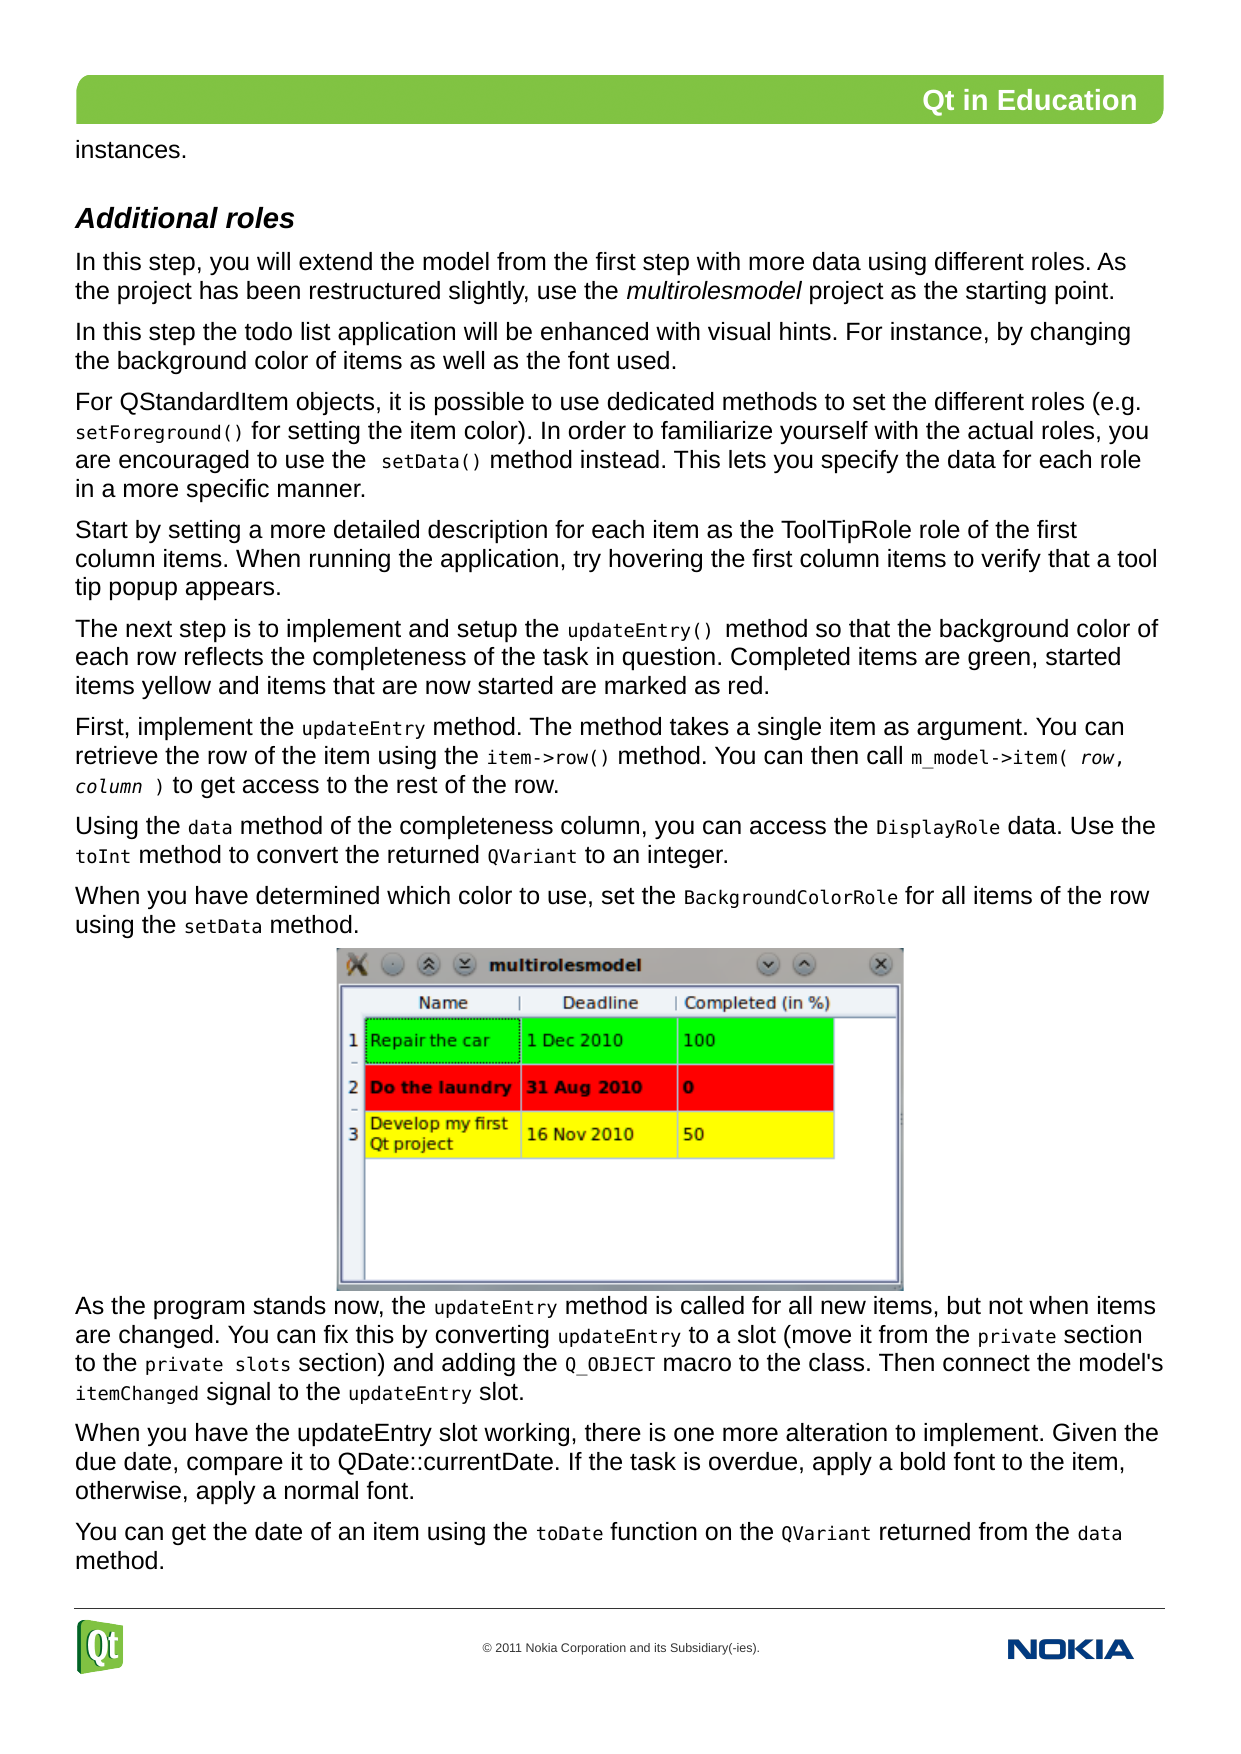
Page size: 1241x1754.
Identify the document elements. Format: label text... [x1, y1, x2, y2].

text As the program stands now, the updateEntry method is called for all new items, but not when items are changed. You can fix this by converting updateEntry to a slot (move it from the private section to the private slots section) and adding the Q_OBJECT macro to the class. Then connect the model's itemChanged signal to the updateEntry slot. [75, 951, 1165, 1406]
text When you have the updateEntry slot working, there is one more alteration to implement. Given the due date, compare it to QDate::currentDate. If the task is overdue, apply a bold font to the item, otherwise, apply a normal font. [75, 1418, 1165, 1505]
text You can get the date of an item using the toDate function on the QVariant returned from the data method. [75, 1517, 1165, 1575]
picture [73, 1615, 127, 1679]
text For QStandardItem objects, it is possible to use dedicated methods to set the different roles (e.g. setForeground() for setting the item color). In order to familiarize yourself with the actual roles, you are encouraged to use the setData() method instead. This lets you specify the data for each role in a more specific manner. [75, 387, 1165, 502]
text When you have determined which color to use, set the BackgroundColorRole for all items of the row using the setData method. [75, 881, 1165, 938]
text In this step, you will extend the model from the first step with more data using different roles. As the project has been restructured slightly, use the multirolesmodel project as the starting point. [75, 247, 1165, 305]
picture [336, 948, 904, 1291]
picture [76, 75, 1164, 124]
text Using the data method of the completeness column, you can access the DisplayRole data. Use the toInt method to convert the returned QVariant to an integer. [75, 811, 1165, 868]
text Start by setting a more detailed description for each item as the ToolTipRole role of the first column items. When running the application, try hovering the first column items to verify that a tool tip popup appears. [75, 515, 1165, 601]
text In this step the todo list application will be enhanced with visual hints. For instance, by changing the background color of items as well as the font used. [75, 317, 1165, 375]
text First, implement the updateEntry method. The method takes a single item as argument. You can retrieve the row of the item using the item->row() method. You can then call m_model->item( row, column ) to get access to the rest of the row. [75, 712, 1165, 798]
subtitle Additional roles [75, 201, 1165, 235]
picture [978, 1610, 1164, 1688]
text instances. [75, 135, 1165, 164]
text The next step is to implement and setup the updateEntry() method so that the background color of each row reflects the completeness of the task in question. Completed items are green, started items yellow and items that are now started are marked as red. [75, 613, 1165, 700]
